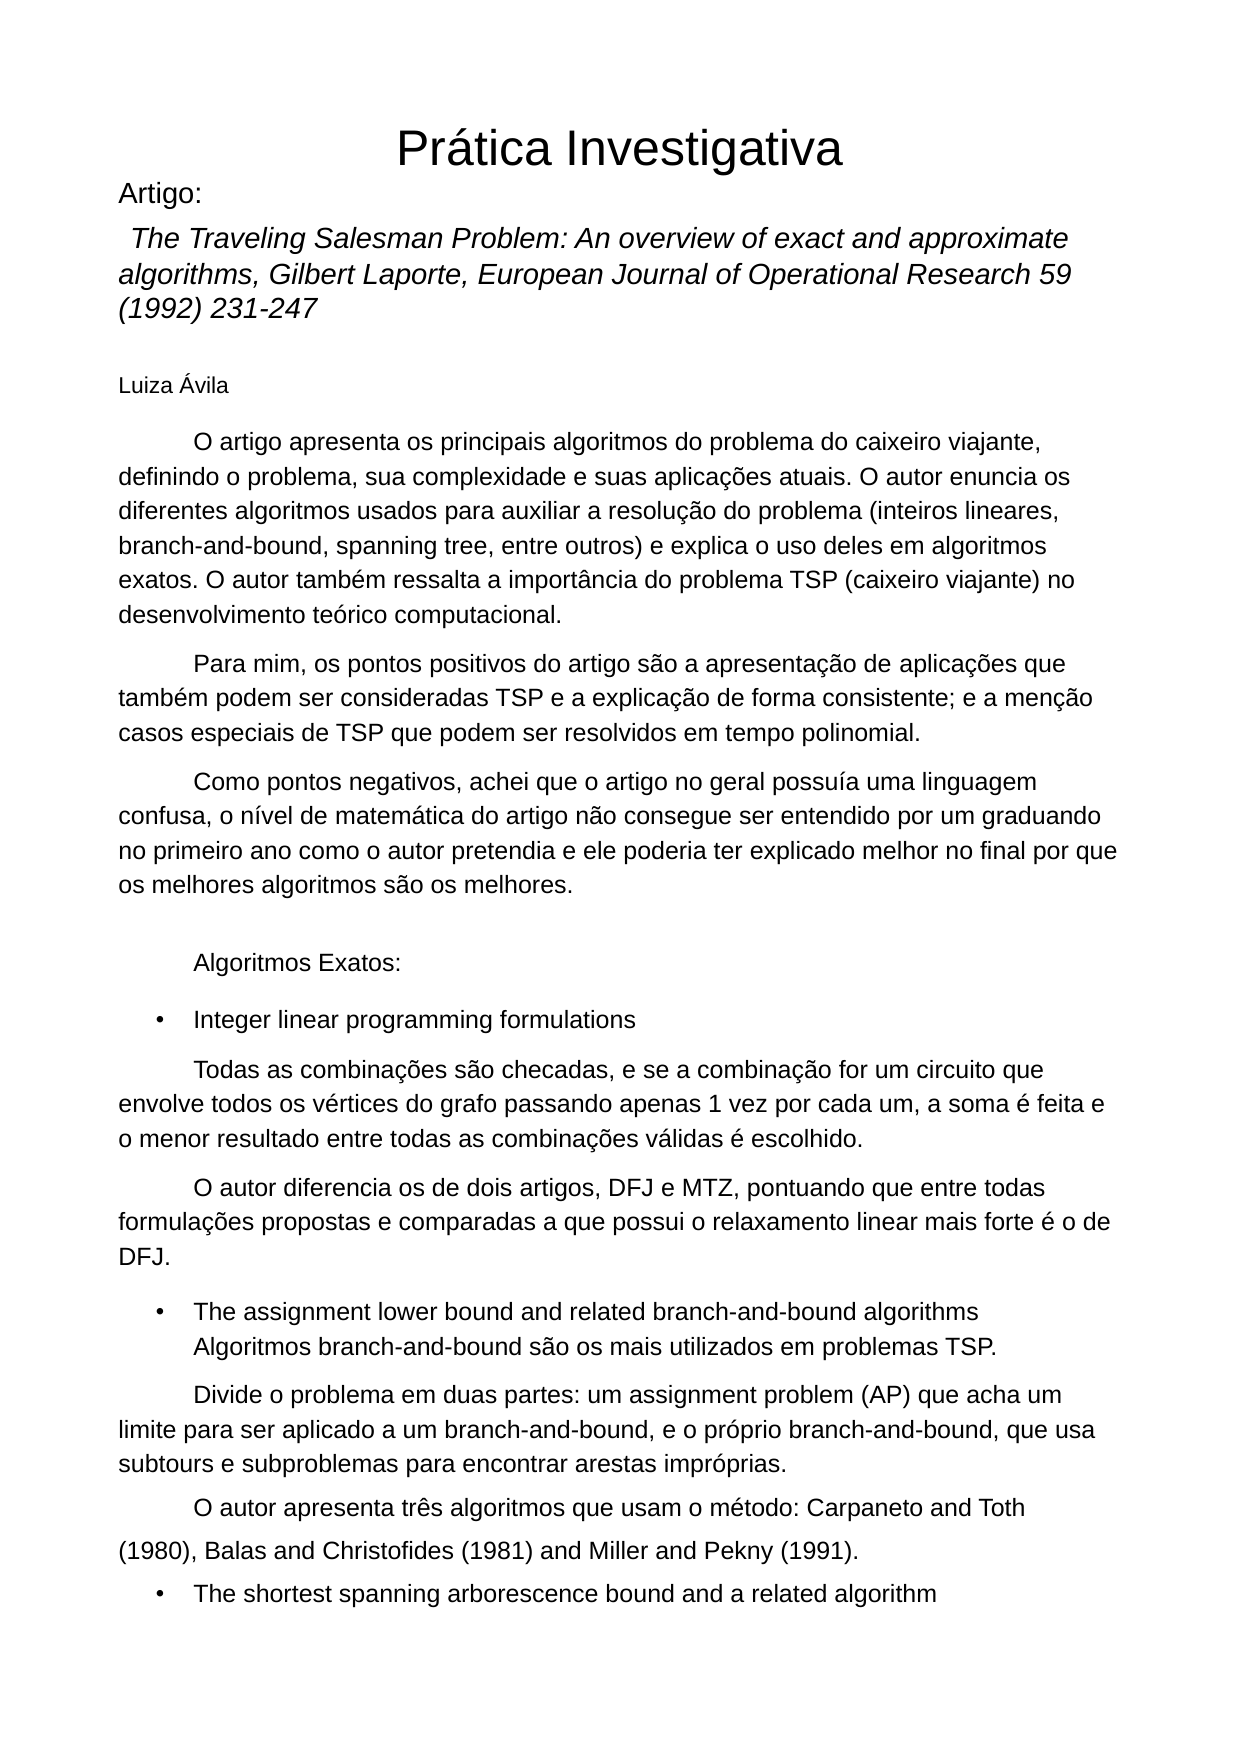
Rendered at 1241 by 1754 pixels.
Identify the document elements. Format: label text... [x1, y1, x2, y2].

list Integer linear programming formulations [156, 1006, 1122, 1034]
text Para mim, os pontos positivos do artigo são a apresentação de aplicações que também podem ser consideradas TSP e a explicação de forma consistente; e a menção casos especiais de TSP que podem ser resolvidos em tempo polinomial. [118, 649, 1122, 746]
text Como pontos negativos, achei que o artigo no geral possuía uma linguagem confusa, o nível de matemática do artigo não consegue ser entendido por um graduando no primeiro ano como o autor pretendia e ele poderia ter explicado melhor no final por que os melhores algoritmos são os melhores. [118, 767, 1122, 899]
text O autor diferencia os de dois artigos, DFJ e MTZ, pontuando que entre todas formulações propostas e comparadas a que possui o relaxamento linear mais forte é o de DFJ. [118, 1173, 1122, 1270]
text Algoritmos branch-and-bound são os mais utilizados em problemas TSP. [118, 1331, 1122, 1360]
text Divide o problema em duas partes: um assignment problem (AP) que acha um limite para ser aplicado a um branch-and-bound, e o próprio branch-and-bound, que usa subtours e subproblemas para encontrar arestas impróprias. [118, 1381, 1122, 1478]
text Todas as combinações são checadas, e se a combinação for um circuito que envolve todos os vértices do grafo passando apenas 1 vez por cada um, a soma é feita e o menor resultado entre todas as combinações válidas é escolhido. [118, 1055, 1122, 1152]
list The assignment lower bound and related branch-and-bound algorithms [156, 1297, 1122, 1326]
text Algoritmos Exatos: [118, 948, 1122, 977]
text Luiza Ávila [118, 372, 1122, 398]
text Prática Investigativa [118, 118, 1122, 176]
text The Traveling Salesman Problem: An overview of exact and approximate algorithms, Gilbert Laporte, European Journal of Operational Research 59 (1992) 231-247 [118, 209, 1122, 324]
text O artigo apresenta os principais algoritmos do problema do caixeiro viajante, definindo o problema, sua complexidade e suas aplicações atuais. O autor enuncia os diferentes algoritmos usados para auxiliar a resolução do problema (inteiros lineares, branch-and-bound, spanning tree, entre outros) e explica o uso deles em algoritmos exatos. O autor também ressalta a importância do problema TSP (caixeiro viajante) no desenvolvimento teórico computacional. [118, 427, 1122, 628]
text O autor apresenta três algoritmos que usam o método: Carpaneto and Toth [118, 1493, 1122, 1521]
list The shortest spanning arborescence bound and a related algorithm [156, 1579, 1122, 1608]
text (1980), Balas and Christofides (1981) and Miller and Pekny (1991). [118, 1536, 1122, 1564]
text Artigo: [118, 176, 1122, 209]
